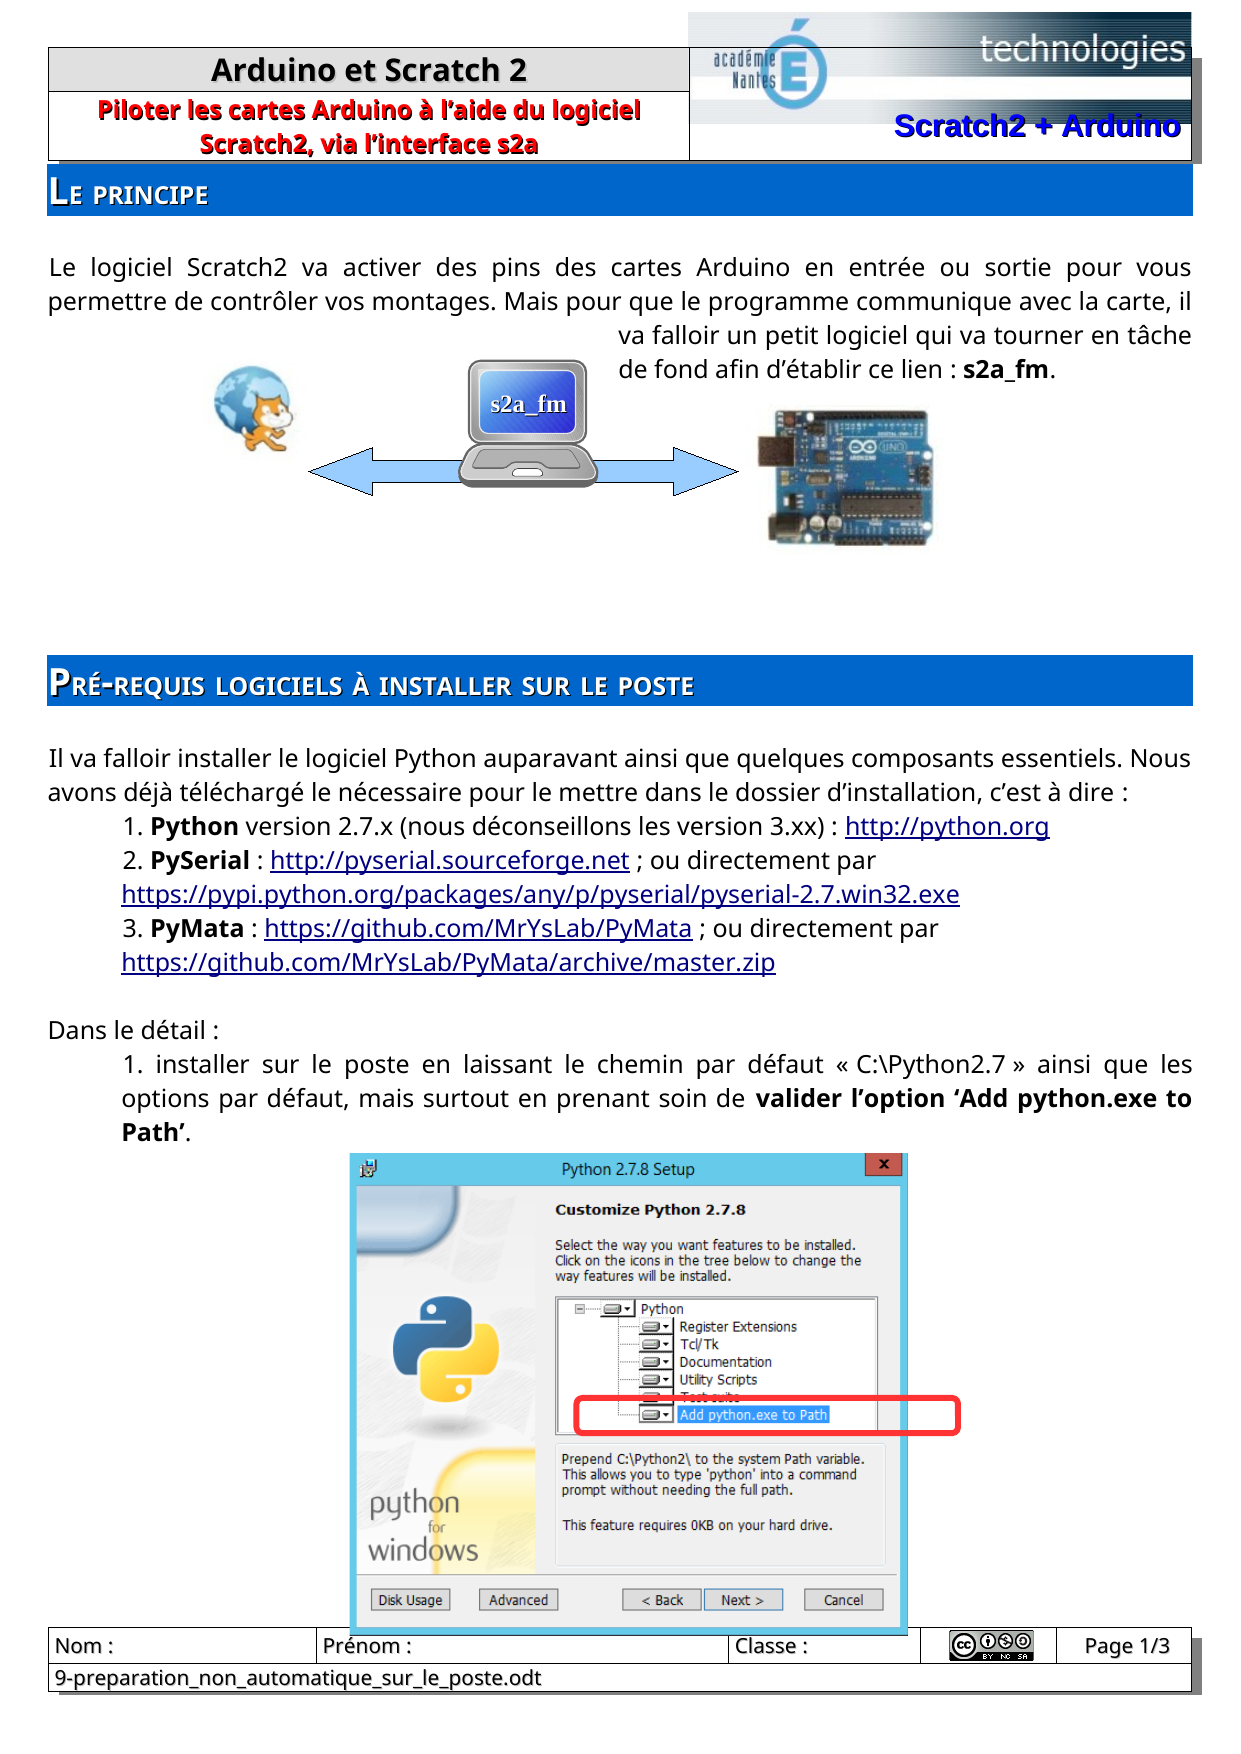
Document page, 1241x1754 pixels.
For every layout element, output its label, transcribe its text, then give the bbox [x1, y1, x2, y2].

picture [949, 1630, 1034, 1661]
subtitle Le principe [47, 164, 1193, 216]
picture [349, 1153, 908, 1636]
picture [688, 12, 1192, 47]
text 2. PySerial : http://pyserial.sourceforge.net ; ou directement par https://pypi.python.org/packages/any/p/pyserial/pyserial-2.7.win32.exe [121, 842, 1193, 911]
text 1. Python version 2.7.x (nous déconseillons les version 3.xx) : http://python.org [121, 808, 1193, 842]
picture [580, 1401, 908, 1430]
text 1. installer sur le poste en laissant le chemin par défaut « C:\Python2.7 » ainsi que les options par défaut, mais surtout en prenant soin de valider l’option ‘Add python.exe to Path’. [121, 1047, 1193, 1149]
text Le logiciel Scratch2 va activer des pins des cartes Arduino en entrée ou sortie pour vous permettre de contrôler vos montages. Mais pour que le programme communique avec la carte, il va falloir un petit logiciel qui va tourner en tâche de fond afin d’établir ce lien : s2a_fm. [47, 249, 1193, 386]
text Il va falloir installer le logiciel Python auparavant ainsi que quelques composants essentiels. Nous avons déjà téléchargé le nécessaire pour le mettre dans le dossier d’installation, c’est à dire : [47, 740, 1193, 808]
subtitle Pré-requis logiciels à installer sur le poste [47, 655, 1193, 706]
picture [690, 48, 1191, 124]
text 3. PyMata : https://github.com/MrYsLab/PyMata ; ou directement par https://github.com/MrYsLab/PyMata/archive/master.zip [121, 911, 1193, 979]
text Dans le détail : [47, 1013, 1193, 1047]
picture [202, 359, 309, 461]
picture [740, 399, 945, 555]
